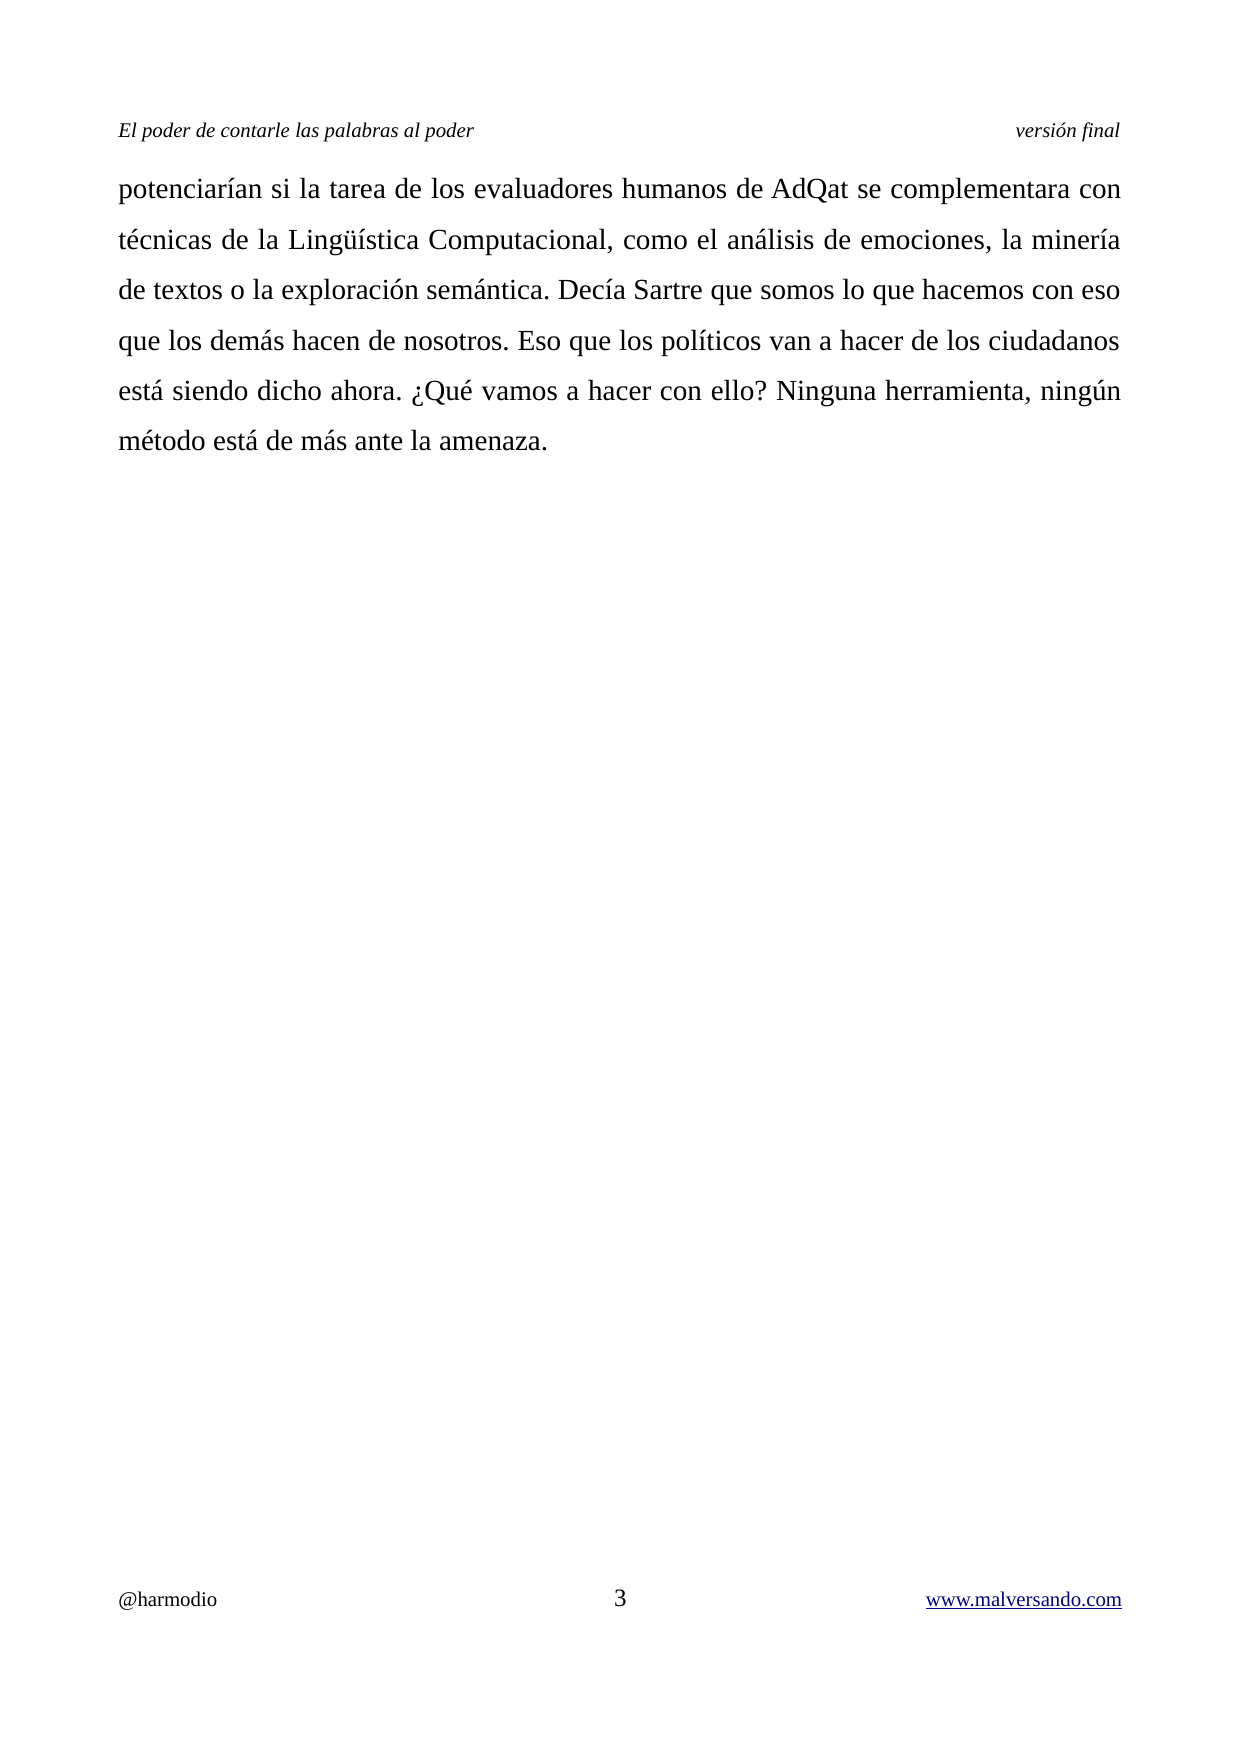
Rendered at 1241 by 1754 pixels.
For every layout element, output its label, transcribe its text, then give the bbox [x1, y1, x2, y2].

text potenciarían si la tarea de los evaluadores humanos de AdQat se complementara con técnicas de la Lingüística Computacional, como el análisis de emociones, la minería de textos o la exploración semántica. Decía Sartre que somos lo que hacemos con eso que los demás hacen de nosotros. Eso que los políticos van a hacer de los ciudadanos está siendo dicho ahora. ¿Qué vamos a hacer con ello? Ninguna herramienta, ningún método está de más ante la amenaza. [118, 172, 1122, 457]
